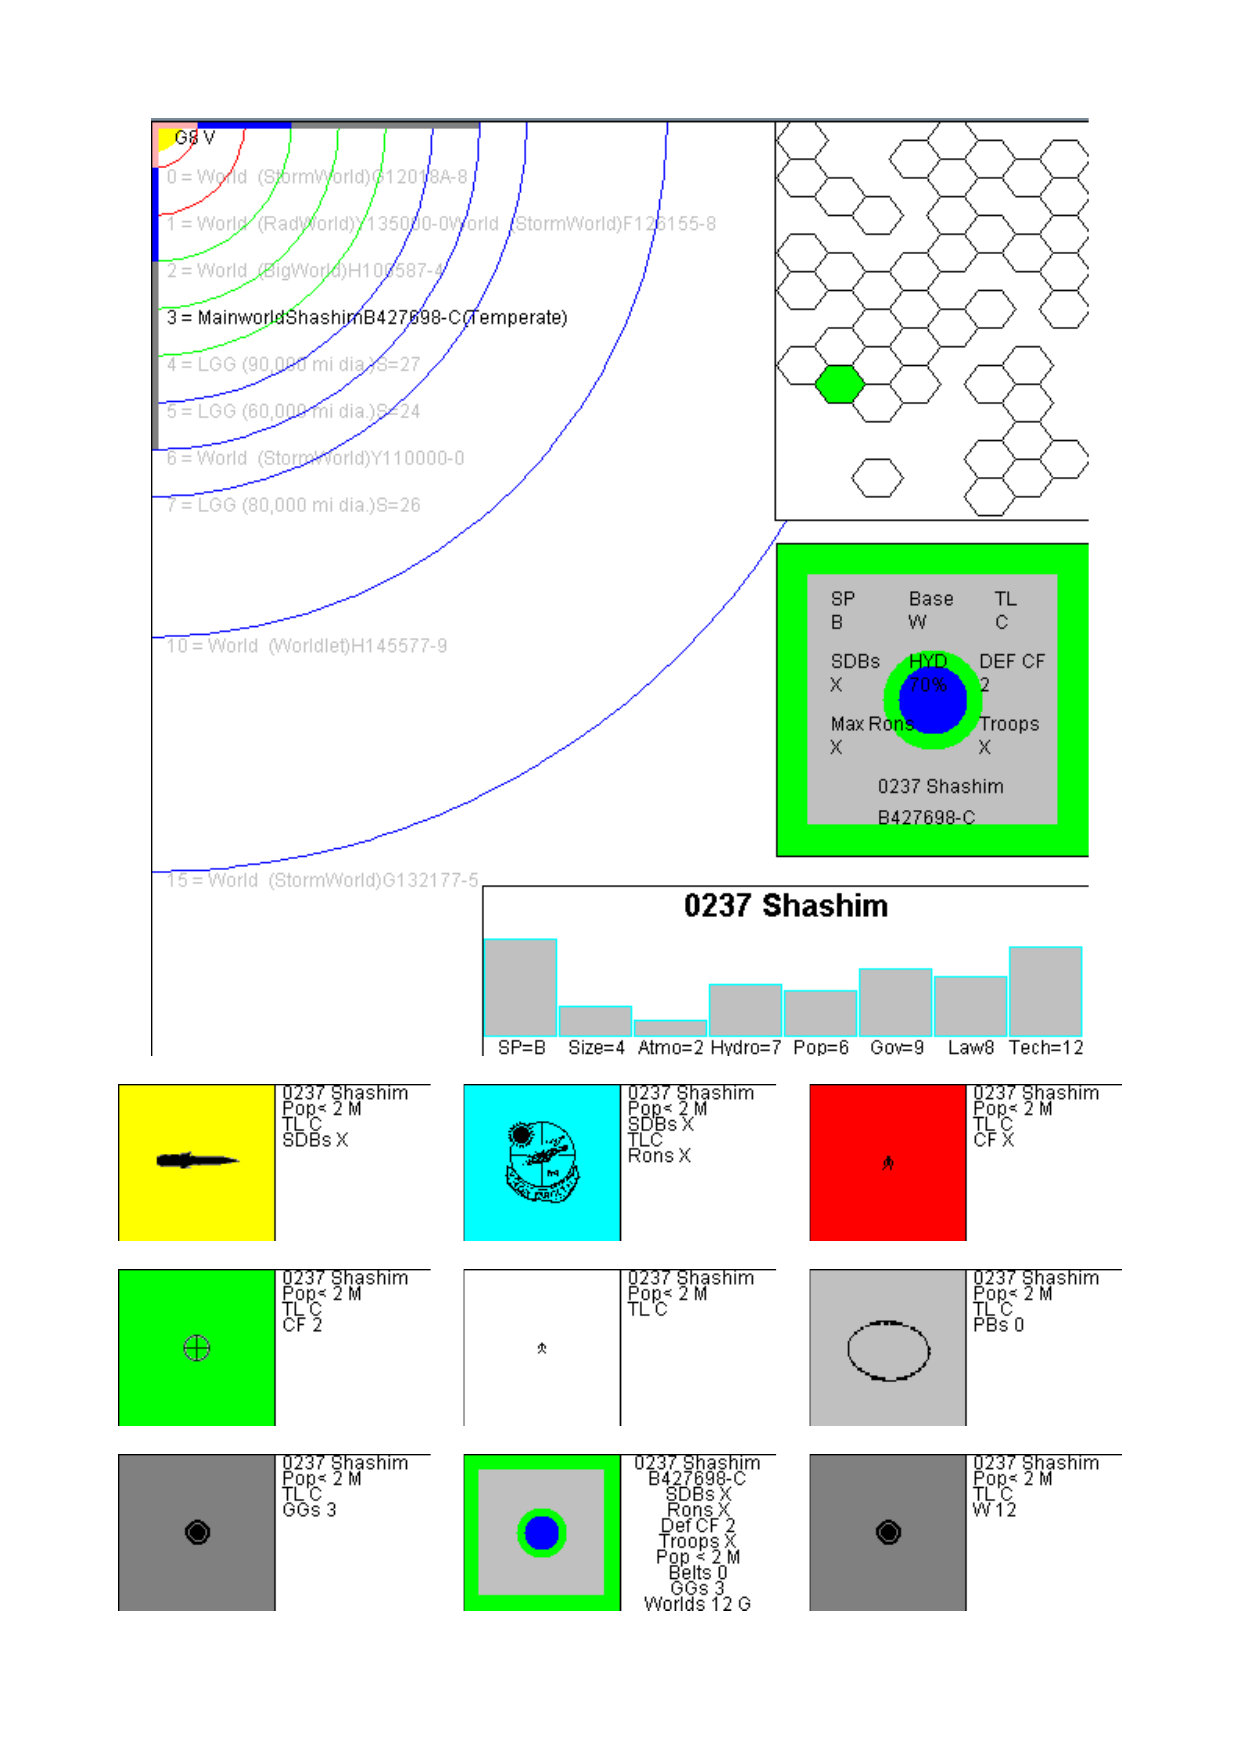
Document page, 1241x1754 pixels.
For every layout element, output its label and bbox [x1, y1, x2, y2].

picture [118, 1269, 431, 1426]
picture [118, 1454, 431, 1611]
picture [118, 1084, 431, 1241]
picture [809, 1269, 1122, 1426]
picture [463, 1084, 777, 1241]
picture [463, 1454, 777, 1611]
picture [463, 1269, 777, 1426]
picture [151, 118, 1089, 1056]
picture [809, 1084, 1122, 1241]
picture [809, 1454, 1122, 1611]
